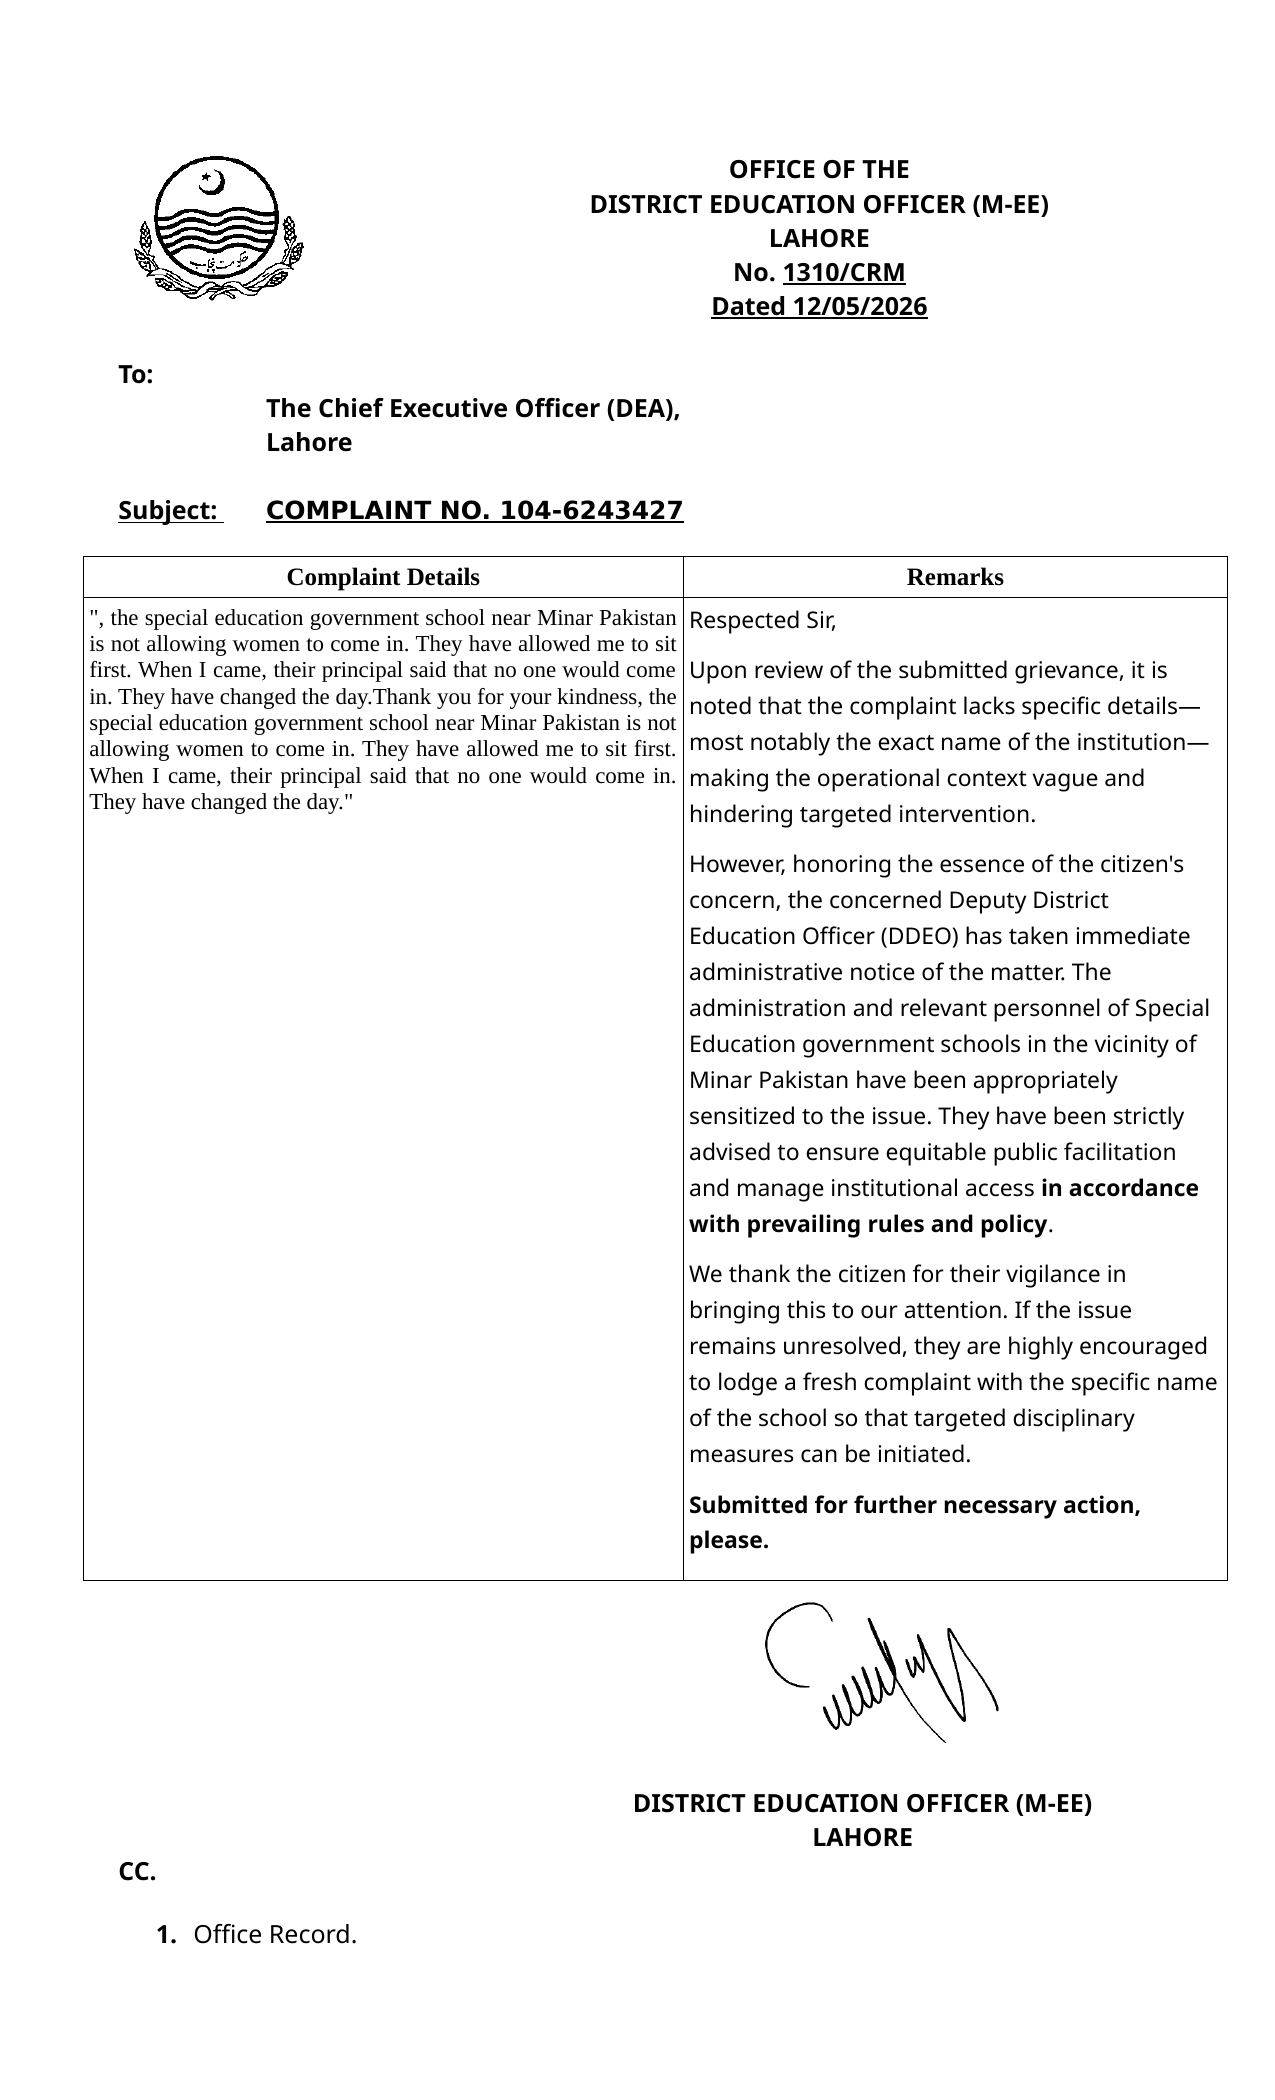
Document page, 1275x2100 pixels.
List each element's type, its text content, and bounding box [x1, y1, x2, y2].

table_header Remarks [684, 557, 1227, 597]
text Subject: COMPLAINT NO. 104-6243427 [118, 493, 1157, 527]
picture [778, 1599, 1019, 1746]
list Office Record. [156, 1916, 1157, 1950]
text CC. [118, 1853, 1157, 1887]
text DISTRICT EDUCATION OFFICER (M-EE) [568, 1785, 1157, 1819]
table_cell Respected Sir, Upon review of the submitted grievance, it is noted that the complaint lacks specific details—most notably the exact name of the institution—making the operational context vague and hindering targeted intervention. However, honoring the essence of the citizen's concern, the concerned Deputy District Education Officer (DDEO) has taken immediate administrative notice of the matter. The administration and relevant personnel of Special Education government schools in the vicinity of Minar Pakistan have been appropriately sensitized to the issue. They have been strictly advised to ensure equitable public facilitation and manage institutional access in accordance with prevailing rules and policy. We thank the citizen for their vigilance in bringing this to our attention. If the issue remains unresolved, they are highly encouraged to lodge a fresh complaint with the specific name of the school so that targeted disciplinary measures can be initiated. Submitted for further necessary action, please. [684, 598, 1227, 1580]
picture [130, 152, 308, 307]
text To: [118, 357, 1157, 391]
text The Chief Executive Officer (DEA), [118, 391, 1157, 425]
text Lahore [118, 425, 1157, 459]
table_header Complaint Details [84, 557, 683, 597]
text LAHORE [568, 1819, 1157, 1853]
table_header [118, 152, 373, 322]
table_header OFFICE OF THE DISTRICT EDUCATION OFFICER (M-EE) LAHORE No. 1310/CRM Dated 12/05/2026 [373, 152, 1116, 322]
table_cell ", the special education government school near Minar Pakistan is not allowing women to come in. They have allowed me to sit first. When I came, their principal said that no one would come in. They have changed the day.Thank you for your kindness, the special education government school near Minar Pakistan is not allowing women to come in. They have allowed me to sit first. When I came, their principal said that no one would come in. They have changed the day." [84, 598, 683, 1580]
